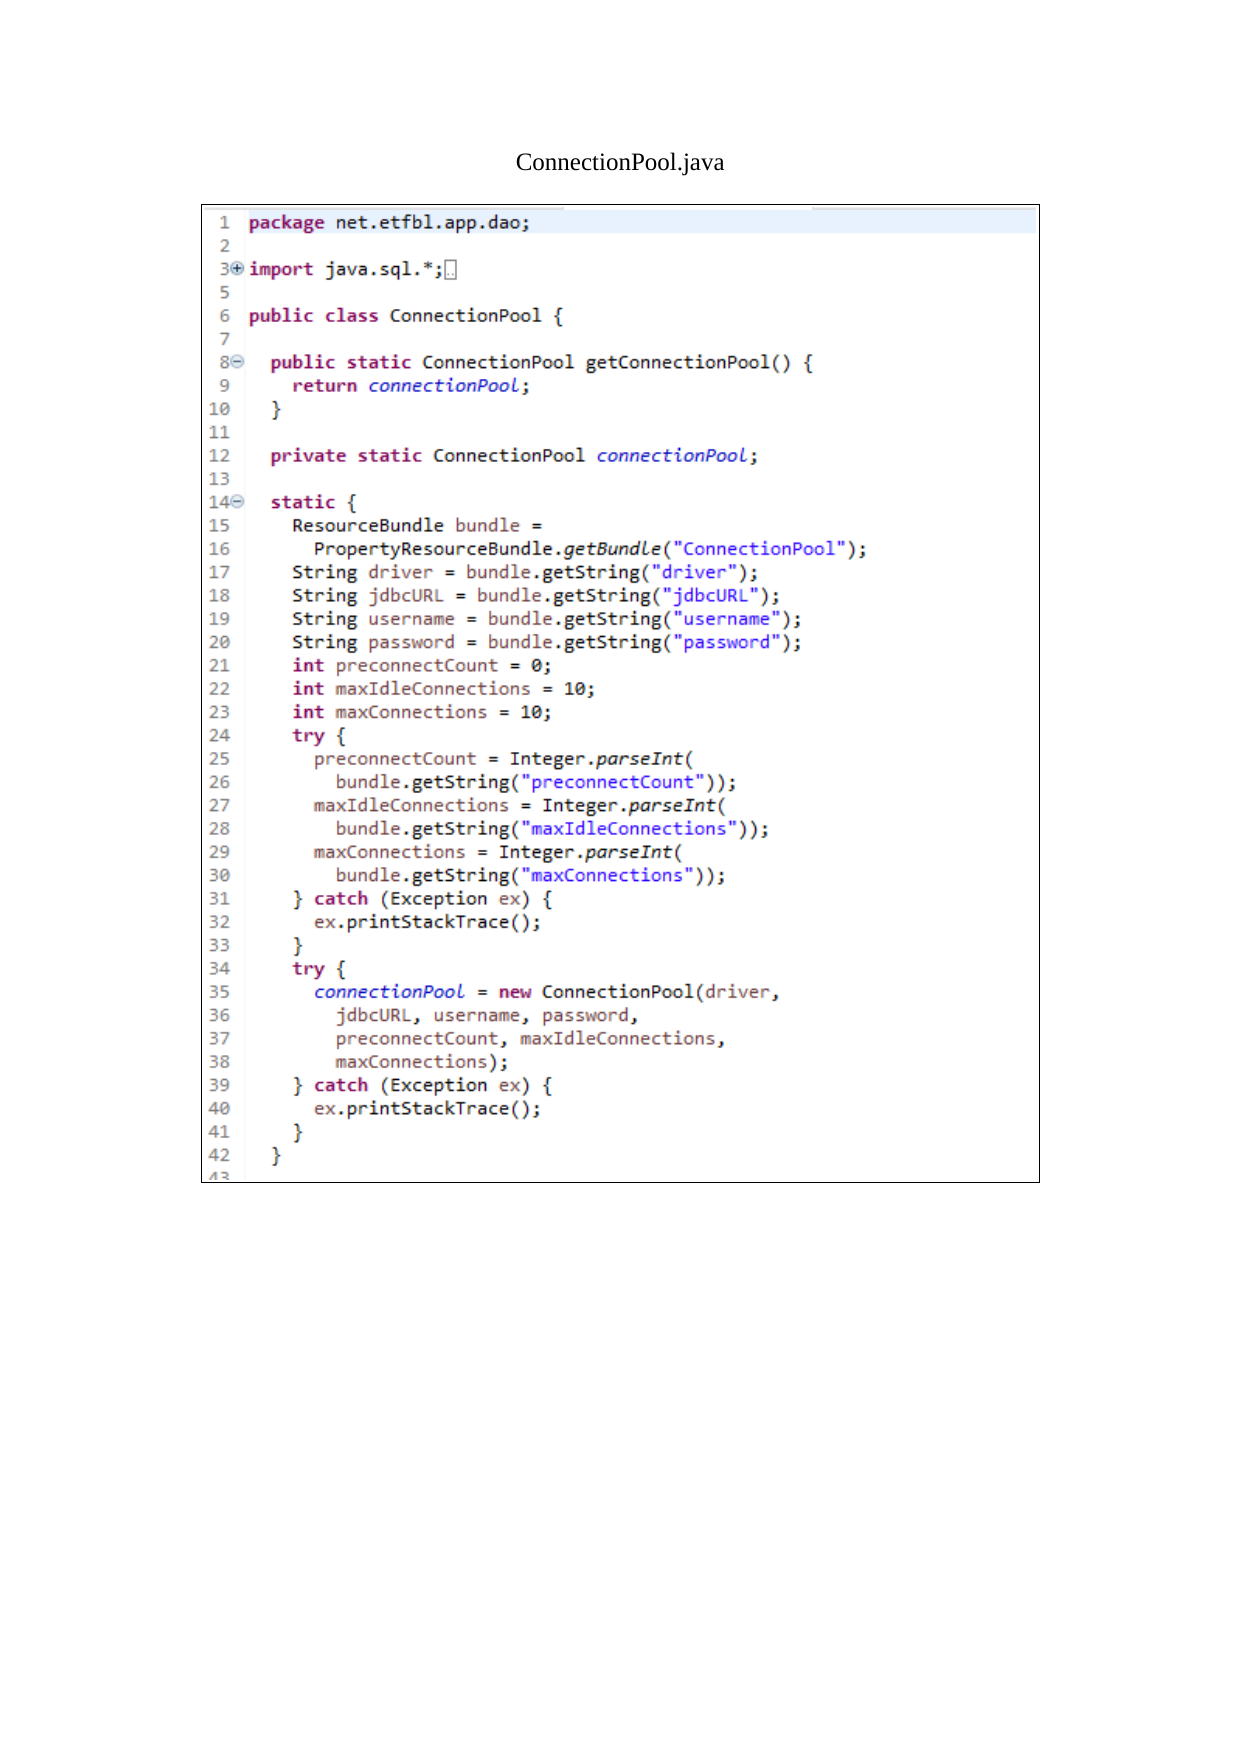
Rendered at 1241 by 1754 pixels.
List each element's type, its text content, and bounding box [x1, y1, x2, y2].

picture [204, 207, 1036, 1180]
text ConnectionPool.java [118, 147, 1122, 176]
